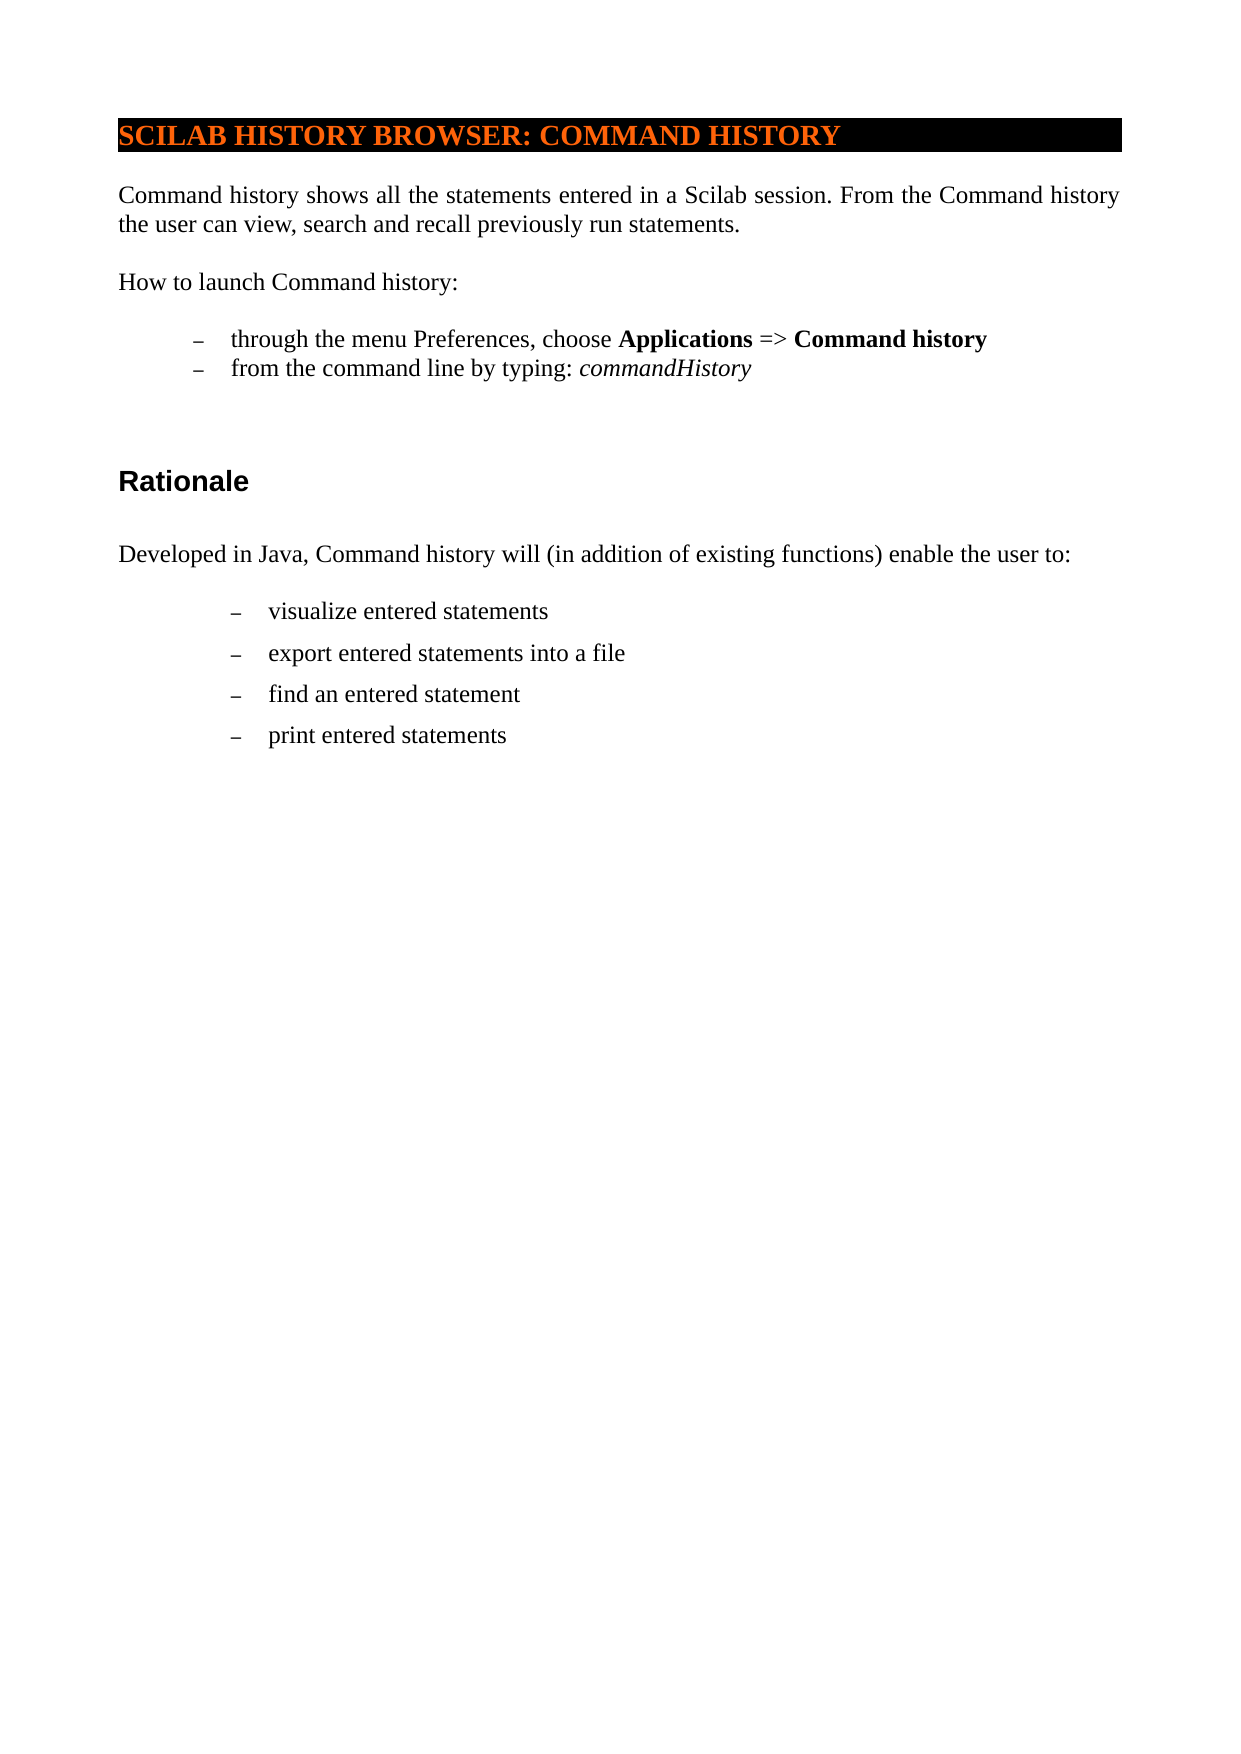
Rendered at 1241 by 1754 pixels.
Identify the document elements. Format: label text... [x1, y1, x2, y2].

list find an entered statement [231, 679, 1122, 708]
text SCILAB HISTORY BROWSER: COMMAND HISTORY [118, 118, 1122, 152]
list print entered statements [231, 720, 1122, 749]
list export entered statements into a file [231, 638, 1122, 666]
subtitle Rationale [118, 464, 1122, 498]
list from the command line by typing: commandHistory [193, 353, 1122, 382]
text Command history shows all the statements entered in a Scilab session. From the Command history the user can view, search and recall previously run statements. [118, 180, 1122, 238]
text How to launch Command history: [118, 267, 1122, 295]
list through the menu Preferences, choose Applications => Command history [193, 324, 1122, 353]
list visualize entered statements [231, 596, 1122, 625]
text Developed in Java, Command history will (in addition of existing functions) enable the user to: [118, 539, 1122, 568]
